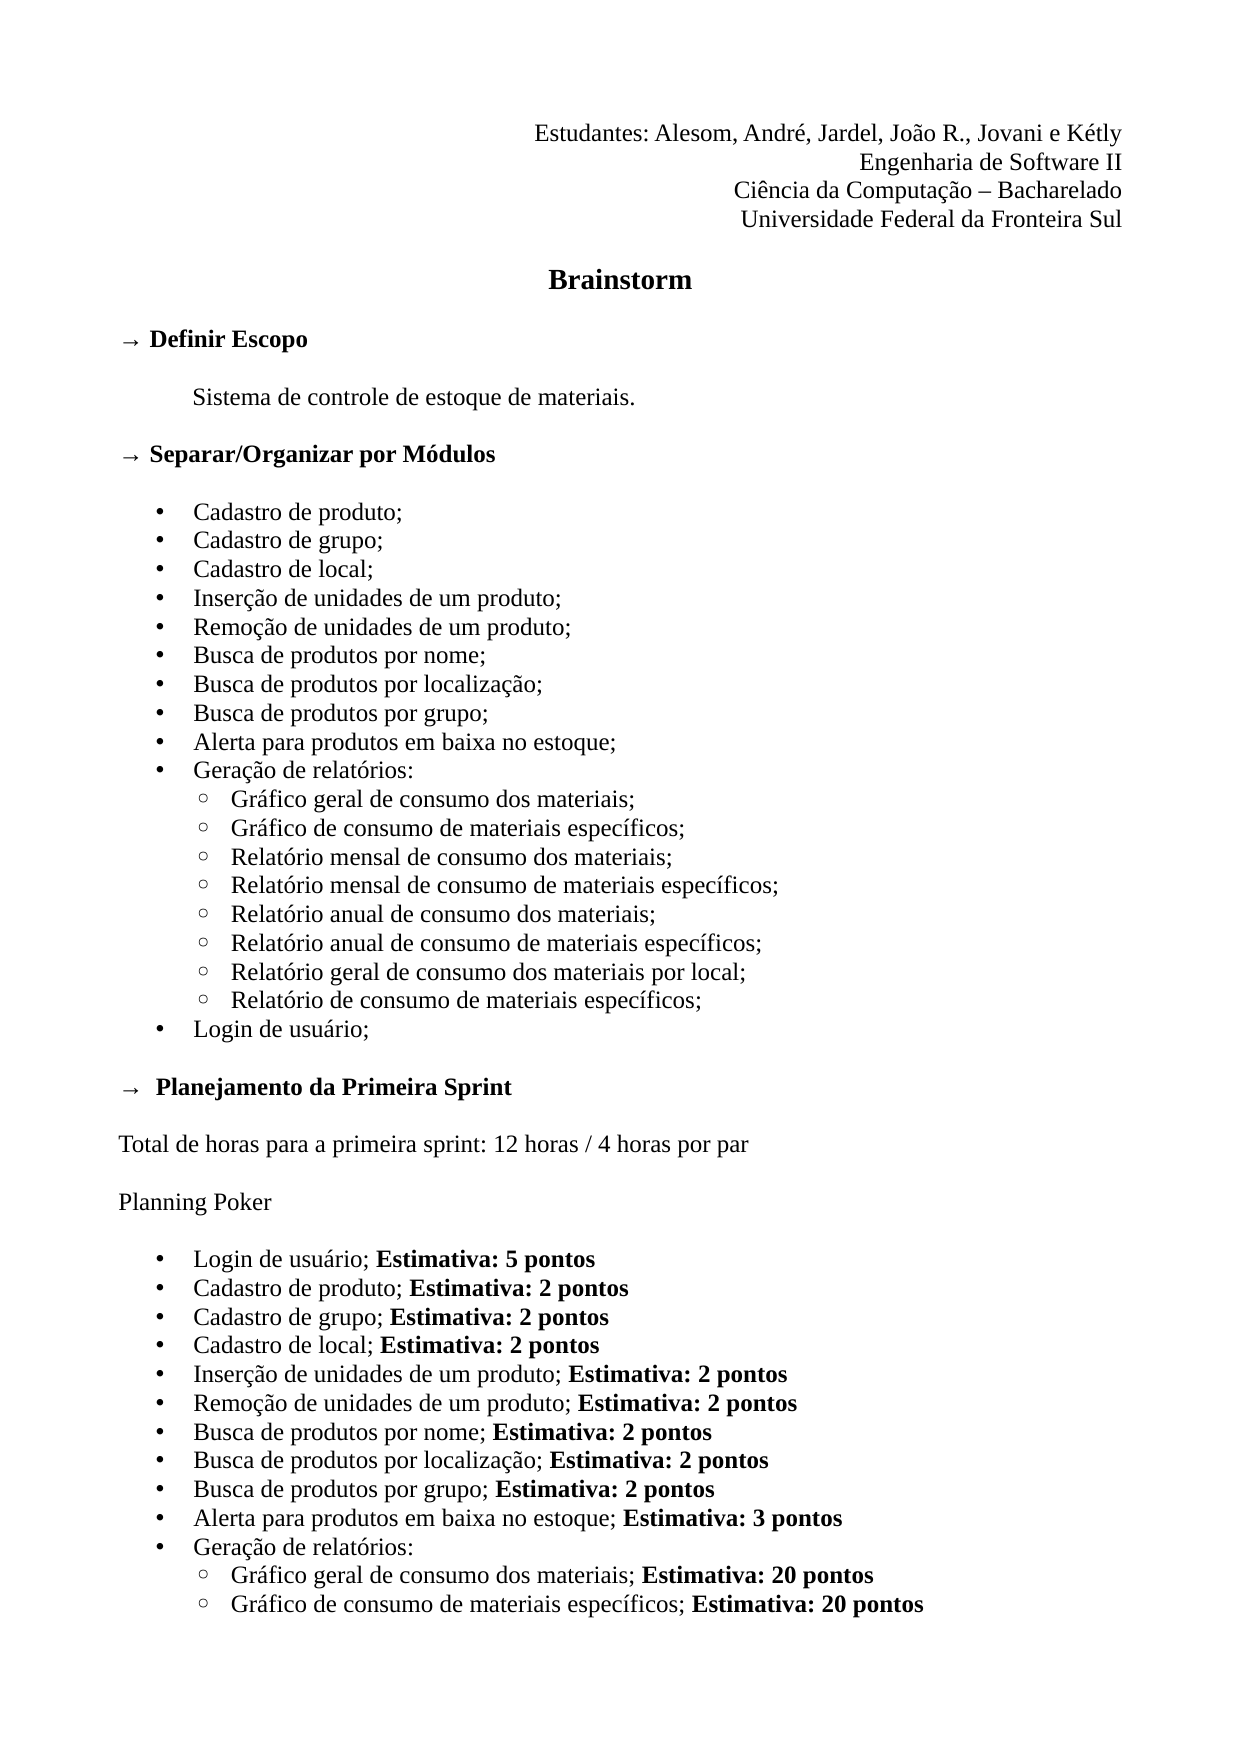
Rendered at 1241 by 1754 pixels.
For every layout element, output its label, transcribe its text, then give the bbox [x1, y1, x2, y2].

list Busca de produtos por localização; [156, 669, 1122, 698]
list Alerta para produtos em baixa no estoque; Estimativa: 3 pontos [156, 1503, 1122, 1532]
text Ciência da Computação – Bacharelado [118, 176, 1122, 204]
text Universidade Federal da Fronteira Sul [118, 204, 1122, 233]
text Engenharia de Software II [118, 147, 1122, 176]
list Relatório anual de consumo dos materiais; [193, 899, 1122, 928]
list Gráfico de consumo de materiais específicos; [193, 813, 1122, 842]
list Login de usuário; [156, 1014, 1122, 1043]
list Remoção de unidades de um produto; Estimativa: 2 pontos [156, 1388, 1122, 1417]
list Cadastro de grupo; [156, 525, 1122, 554]
text → Separar/Organizar por Módulos [118, 439, 1122, 468]
list Cadastro de produto; Estimativa: 2 pontos [156, 1273, 1122, 1302]
text Total de horas para a primeira sprint: 12 horas / 4 horas por par [118, 1129, 1122, 1158]
list Login de usuário; Estimativa: 5 pontos [156, 1244, 1122, 1273]
list Relatório mensal de consumo de materiais específicos; [193, 870, 1122, 899]
list Geração de relatórios: [156, 1532, 1122, 1560]
list Remoção de unidades de um produto; [156, 612, 1122, 640]
list Cadastro de local; Estimativa: 2 pontos [156, 1330, 1122, 1359]
text Estudantes: Alesom, André, Jardel, João R., Jovani e Kétly [118, 118, 1122, 147]
list Relatório geral de consumo dos materiais por local; [193, 957, 1122, 985]
text Brainstorm [118, 262, 1122, 295]
list Alerta para produtos em baixa no estoque; [156, 727, 1122, 755]
text → Planejamento da Primeira Sprint [118, 1072, 1122, 1100]
text → Definir Escopo [118, 324, 1122, 353]
list Geração de relatórios: [156, 755, 1122, 784]
list Busca de produtos por nome; Estimativa: 2 pontos [156, 1417, 1122, 1445]
list Relatório de consumo de materiais específicos; [193, 985, 1122, 1014]
list Busca de produtos por localização; Estimativa: 2 pontos [156, 1445, 1122, 1474]
list Busca de produtos por grupo; Estimativa: 2 pontos [156, 1474, 1122, 1503]
list Busca de produtos por grupo; [156, 698, 1122, 727]
list Busca de produtos por nome; [156, 640, 1122, 669]
list Relatório mensal de consumo dos materiais; [193, 842, 1122, 870]
text Planning Poker [118, 1187, 1122, 1215]
list Inserção de unidades de um produto; Estimativa: 2 pontos [156, 1359, 1122, 1388]
list Gráfico geral de consumo dos materiais; Estimativa: 20 pontos [193, 1560, 1122, 1589]
list Gráfico de consumo de materiais específicos; Estimativa: 20 pontos [193, 1589, 1122, 1618]
text Sistema de controle de estoque de materiais. [118, 382, 1122, 410]
list Inserção de unidades de um produto; [156, 583, 1122, 612]
list Cadastro de produto; [156, 497, 1122, 525]
list Gráfico geral de consumo dos materiais; [193, 784, 1122, 813]
list Cadastro de grupo; Estimativa: 2 pontos [156, 1302, 1122, 1330]
list Cadastro de local; [156, 554, 1122, 583]
list Relatório anual de consumo de materiais específicos; [193, 928, 1122, 957]
